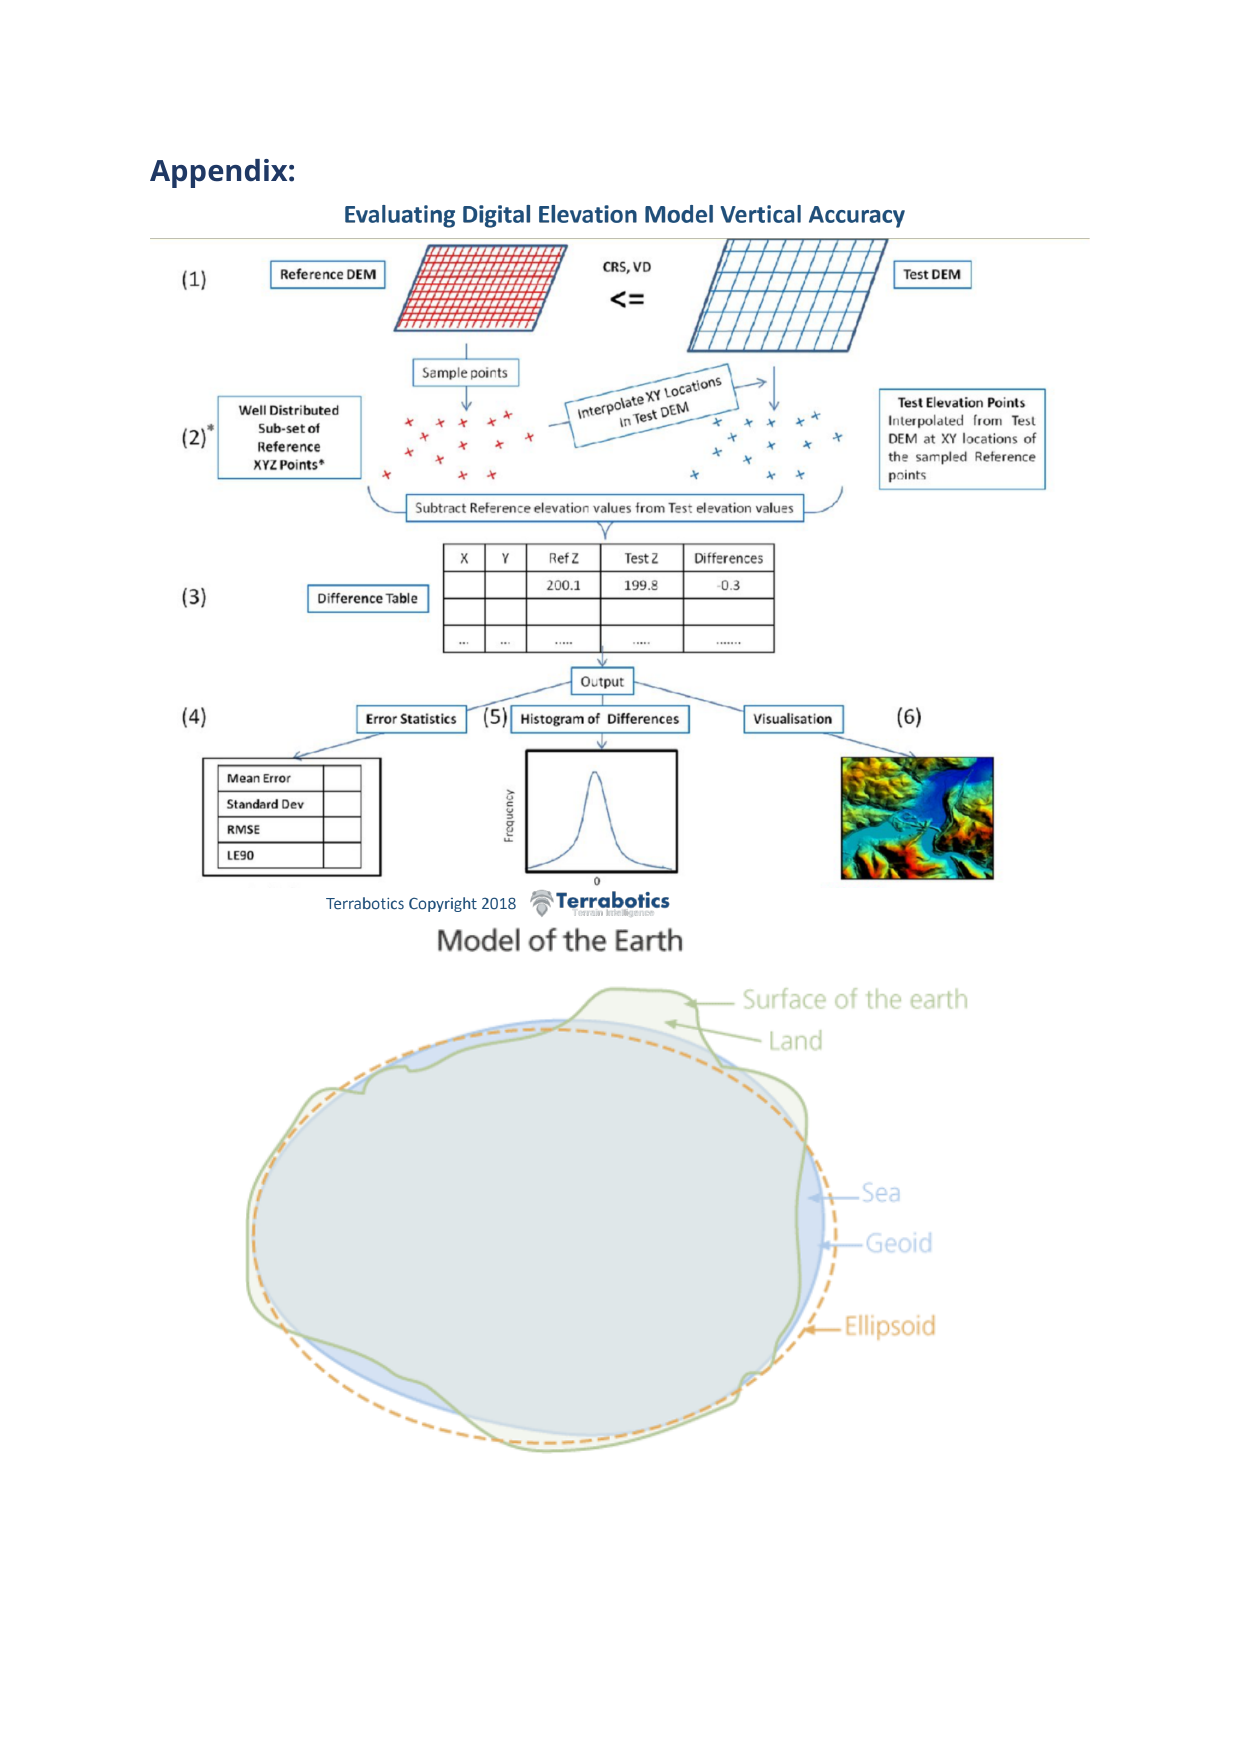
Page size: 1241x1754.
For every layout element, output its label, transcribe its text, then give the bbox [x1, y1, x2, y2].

text Appendix: [150, 150, 1090, 190]
picture [245, 922, 995, 1454]
